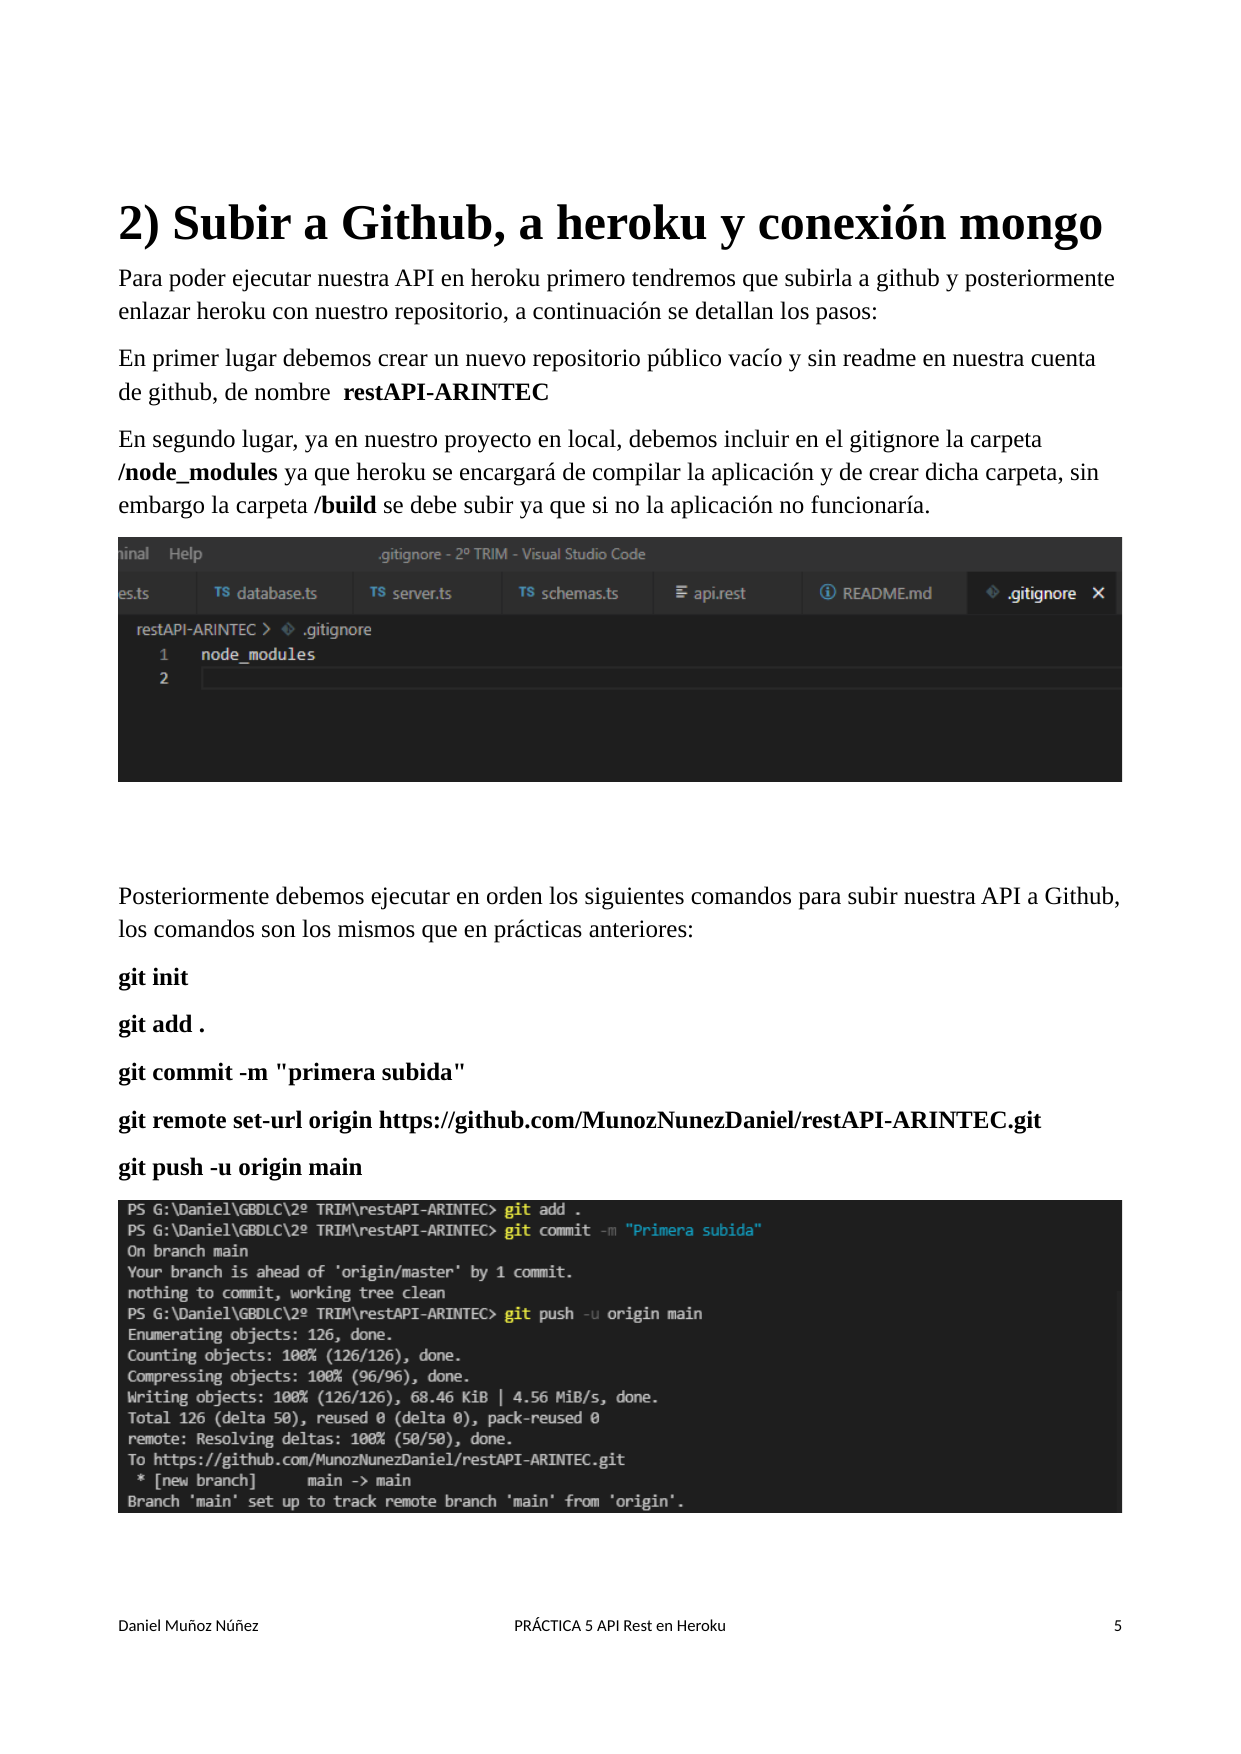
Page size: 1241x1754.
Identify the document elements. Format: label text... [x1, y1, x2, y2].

text git commit -m "primera subida" [118, 1057, 1122, 1086]
text git push -u origin main [118, 1152, 1122, 1181]
text En primer lugar debemos crear un nuevo repositorio público vacío y sin readme en nuestra cuenta de github, de nombre restAPI-ARINTEC [118, 343, 1122, 405]
text git init [118, 962, 1122, 991]
text Para poder ejecutar nuestra API en heroku primero tendremos que subirla a github y posteriormente enlazar heroku con nuestro repositorio, a continuación se detallan los pasos: [118, 263, 1122, 325]
text En segundo lugar, ya en nuestro proyecto en local, debemos incluir en el gitignore la carpeta /node_modules ya que heroku se encargará de compilar la aplicación y de crear dicha carpeta, sin embargo la carpeta /build se debe subir ya que si no la aplicación no funcionaría. [118, 424, 1122, 519]
subtitle 2) Subir a Github, a heroku y conexión mongo [118, 193, 1122, 250]
picture [118, 1200, 1123, 1513]
text git remote set-url origin https://github.com/MunozNunezDaniel/restAPI-ARINTEC.git [118, 1105, 1122, 1133]
picture [118, 537, 1123, 782]
text git add . [118, 1009, 1122, 1038]
text Posteriormente debemos ejecutar en orden los siguientes comandos para subir nuestra API a Github, los comandos son los mismos que en prácticas anteriores: [118, 881, 1122, 943]
